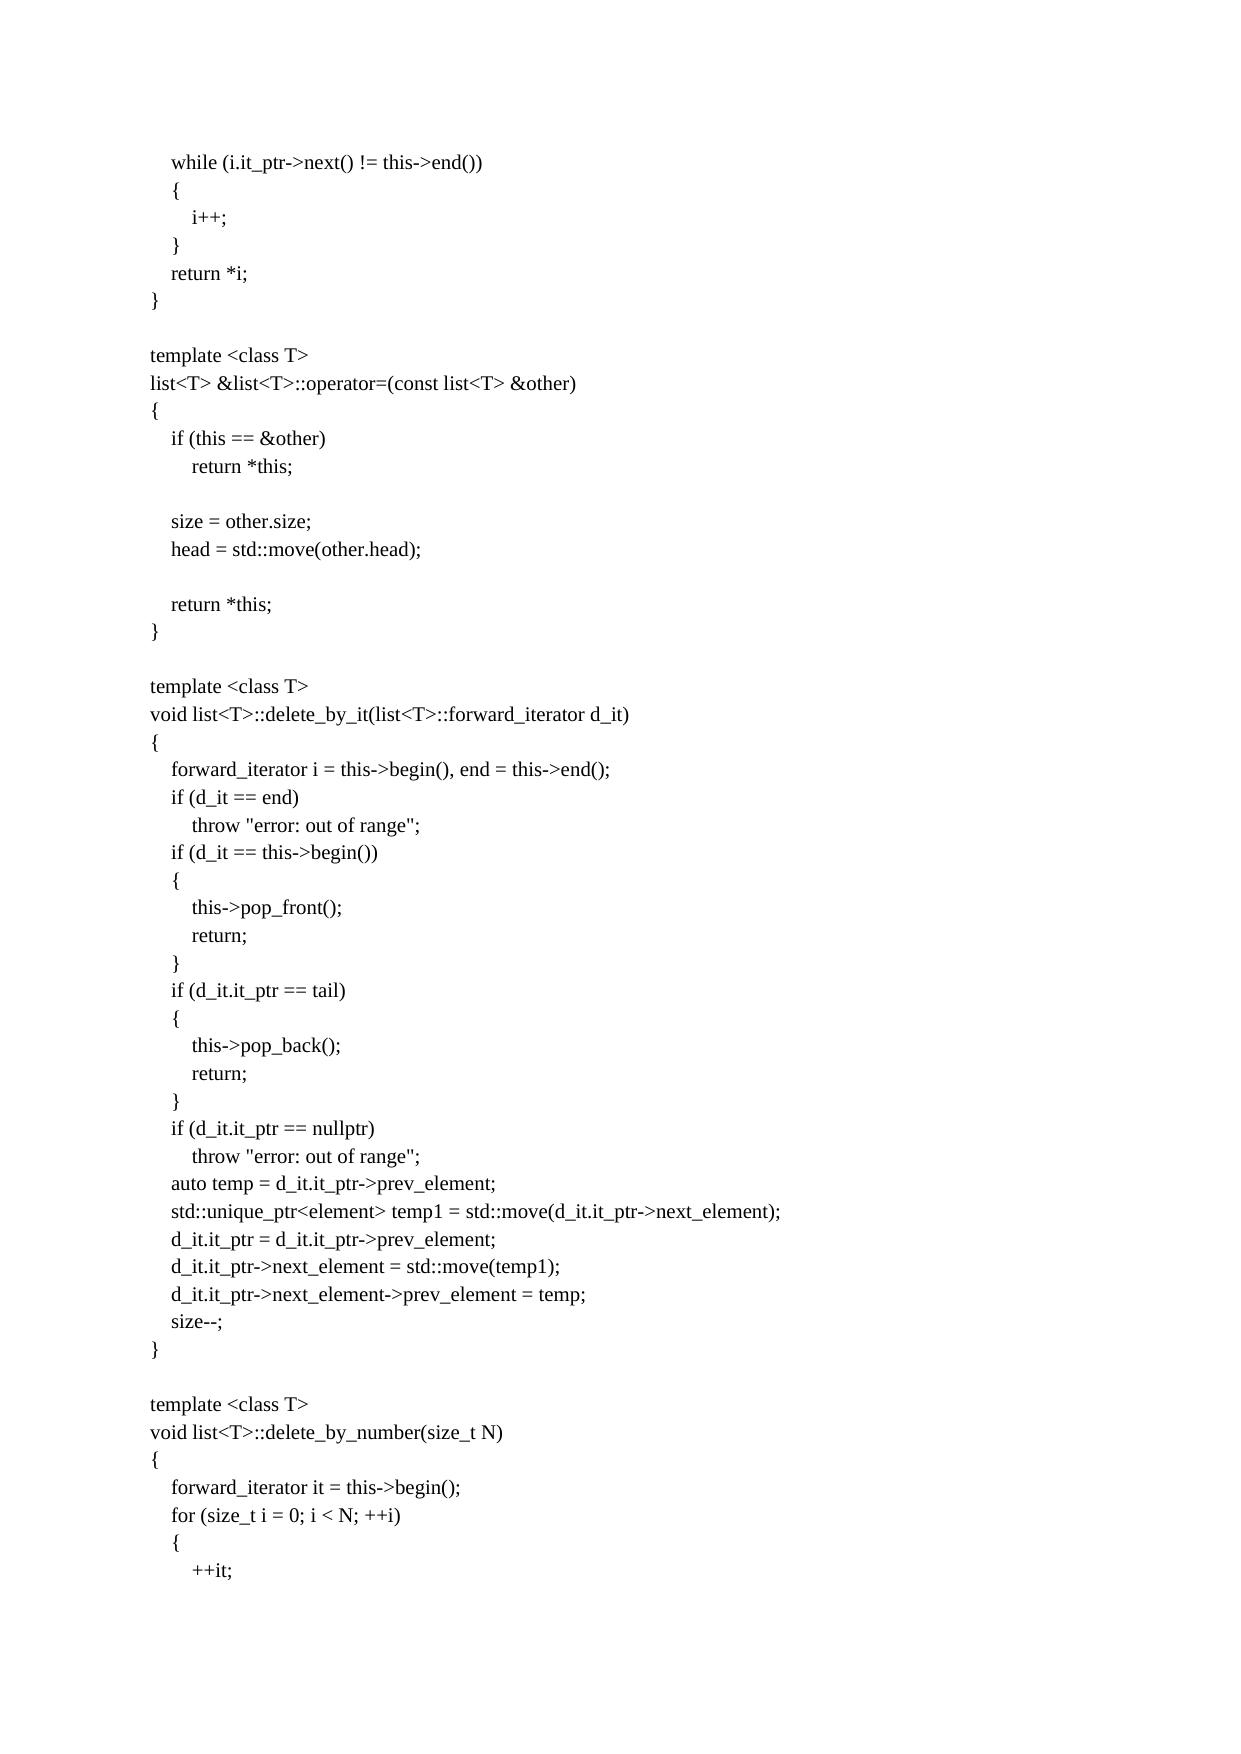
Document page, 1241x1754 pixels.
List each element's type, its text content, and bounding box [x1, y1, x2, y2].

text forward_iterator it = this->begin(); [150, 1475, 1090, 1499]
text this->pop_back(); [150, 1033, 1090, 1057]
text { [150, 1530, 1090, 1554]
text template <class T> [150, 1392, 1090, 1416]
text throw "error: out of range"; [150, 812, 1090, 837]
text forward_iterator i = this->begin(), end = this->end(); [150, 757, 1090, 781]
text return; [150, 1061, 1090, 1085]
text if (this == &other) [150, 426, 1090, 450]
text list<T> &list<T>::operator=(const list<T> &other) [150, 371, 1090, 395]
text while (i.it_ptr->next() != this->end()) [150, 150, 1090, 174]
text } [150, 288, 1090, 312]
text for (size_t i = 0; i < N; ++i) [150, 1503, 1090, 1527]
text std::unique_ptr<element> temp1 = std::move(d_it.it_ptr->next_element); [150, 1199, 1090, 1223]
text d_it.it_ptr->next_element = std::move(temp1); [150, 1254, 1090, 1278]
text if (d_it == this->begin()) [150, 840, 1090, 864]
text head = std::move(other.head); [150, 536, 1090, 561]
text return; [150, 923, 1090, 947]
text this->pop_front(); [150, 895, 1090, 919]
text template <class T> [150, 343, 1090, 367]
text d_it.it_ptr->next_element->prev_element = temp; [150, 1282, 1090, 1306]
text { [150, 1447, 1090, 1471]
text if (d_it.it_ptr == tail) [150, 978, 1090, 1002]
text return *this; [150, 454, 1090, 478]
text throw "error: out of range"; [150, 1144, 1090, 1168]
text d_it.it_ptr = d_it.it_ptr->prev_element; [150, 1227, 1090, 1251]
text void list<T>::delete_by_it(list<T>::forward_iterator d_it) [150, 702, 1090, 726]
text } [150, 951, 1090, 974]
text { [150, 178, 1090, 202]
text { [150, 868, 1090, 892]
text { [150, 730, 1090, 754]
text { [150, 398, 1090, 422]
text template <class T> [150, 674, 1090, 698]
text return *i; [150, 260, 1090, 284]
text i++; [150, 205, 1090, 229]
text return *this; [150, 592, 1090, 616]
text size--; [150, 1309, 1090, 1333]
text } [150, 1337, 1090, 1361]
text if (d_it.it_ptr == nullptr) [150, 1116, 1090, 1140]
text } [150, 233, 1090, 257]
text void list<T>::delete_by_number(size_t N) [150, 1420, 1090, 1444]
text size = other.size; [150, 509, 1090, 533]
text } [150, 619, 1090, 643]
text ++it; [150, 1558, 1090, 1582]
text { [150, 1006, 1090, 1030]
text auto temp = d_it.it_ptr->prev_element; [150, 1171, 1090, 1195]
text } [150, 1088, 1090, 1113]
text if (d_it == end) [150, 785, 1090, 809]
